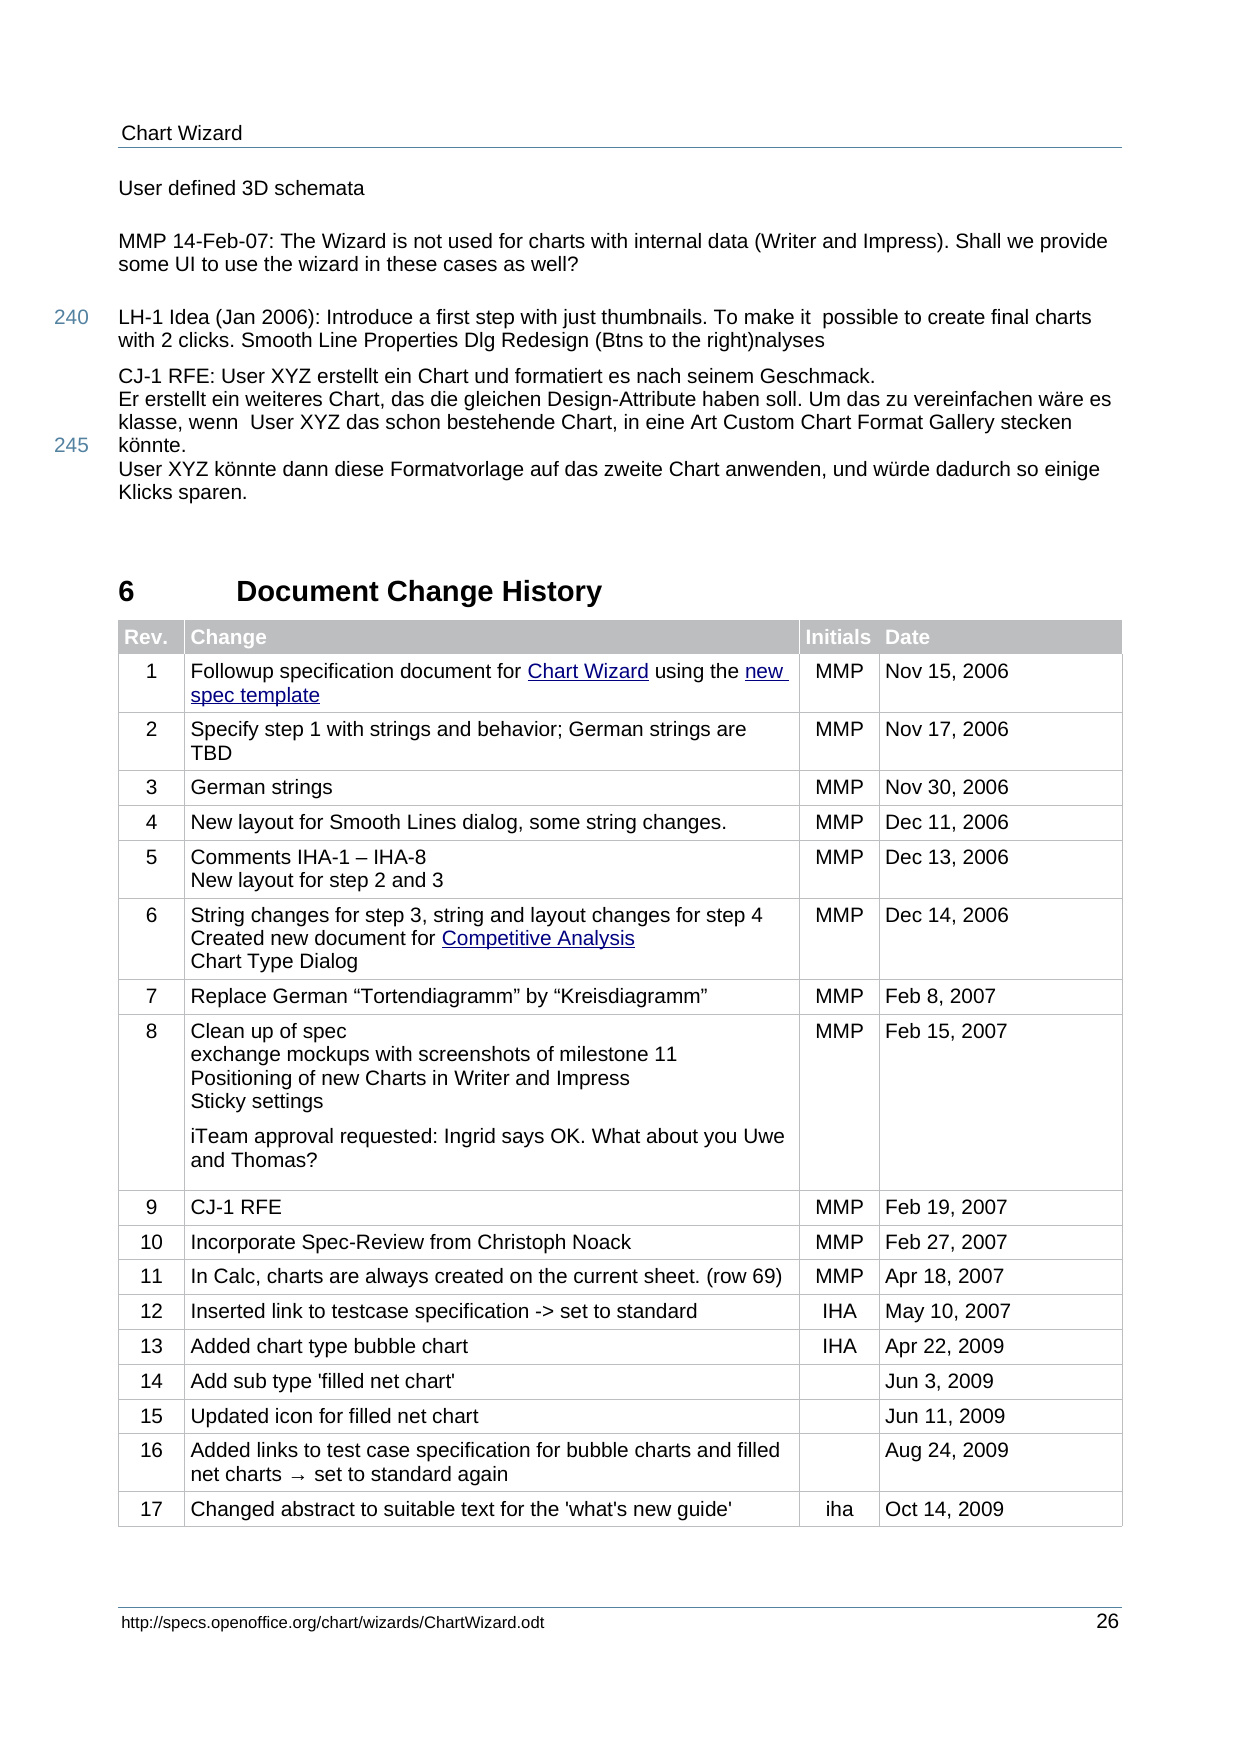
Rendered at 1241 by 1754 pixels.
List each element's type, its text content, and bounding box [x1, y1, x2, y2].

table_cell 9 [119, 1191, 184, 1224]
table_cell Nov 15, 2006 [880, 654, 1122, 712]
table_cell May 10, 2007 [880, 1295, 1122, 1329]
table_cell Apr 22, 2009 [880, 1330, 1122, 1364]
table_cell 1 [119, 654, 184, 712]
table_cell 13 [119, 1330, 184, 1364]
text CJ-1 RFE: User XYZ erstellt ein Chart und formatiert es nach seinem Geschmack. Er erstellt ein weiteres Chart, das die gleichen Design-Attribute haben soll. Um das zu vereinfachen wäre es klasse, wenn User XYZ das schon bestehende Chart, in eine Art Custom Chart Format Gallery stecken könnte. User XYZ könnte dann diese Formatvorlage auf das zweite Chart anwenden, und würde dadurch so einige Klicks sparen. [118, 364, 1122, 503]
table_cell 16 [119, 1434, 184, 1491]
table_cell iha [800, 1492, 879, 1526]
table_cell Followup specification document for Chart Wizard using the new spec template [185, 654, 799, 712]
table_cell 3 [119, 771, 184, 805]
table_cell Nov 17, 2006 [880, 713, 1122, 770]
table_cell 2 [119, 713, 184, 770]
table_cell [800, 1365, 879, 1398]
table_cell CJ-1 RFE [185, 1191, 799, 1224]
text MMP 14-Feb-07: The Wizard is not used for charts with internal data (Writer and Impress). Shall we provide some UI to use the wizard in these cases as well? [118, 229, 1122, 299]
subtitle Document Change History [118, 575, 1122, 608]
table_cell [800, 1400, 879, 1433]
table_header Date [879, 620, 1122, 654]
table_cell Feb 15, 2007 [880, 1015, 1122, 1190]
table_cell Dec 13, 2006 [880, 841, 1122, 898]
table_cell MMP [800, 841, 879, 898]
table_cell Updated icon for filled net chart [185, 1400, 799, 1433]
table_cell New layout for Smooth Lines dialog, some string changes. [185, 806, 799, 840]
table_cell MMP [800, 806, 879, 840]
table_cell 10 [119, 1226, 184, 1259]
table_cell IHA [800, 1330, 879, 1364]
table_cell MMP [800, 1015, 879, 1190]
table_cell IHA [800, 1295, 879, 1329]
table_cell 5 [119, 841, 184, 898]
table_cell Incorporate Spec-Review from Christoph Noack [185, 1226, 799, 1259]
table_cell 6 [119, 899, 184, 979]
table_header Change [185, 620, 799, 654]
table_cell MMP [800, 1191, 879, 1224]
text LH-1 Idea (Jan 2006): Introduce a first step with just thumbnails. To make it possible to create final charts with 2 clicks. Smooth Line Properties Dlg Redesign (Btns to the right)nalyses [118, 305, 1122, 352]
table_cell Clean up of spec exchange mockups with screenshots of milestone 11 Positioning of new Charts in Writer and Impress Sticky settings iTeam approval requested: Ingrid says OK. What about you Uwe and Thomas? [185, 1015, 799, 1190]
table_cell [800, 1434, 879, 1491]
table_cell 7 [119, 980, 184, 1014]
table_cell Inserted link to testcase specification -> set to standard [185, 1295, 799, 1329]
table_cell Add sub type 'filled net chart' [185, 1365, 799, 1398]
table_cell German strings [185, 771, 799, 805]
table_cell 14 [119, 1365, 184, 1398]
table_cell Nov 30, 2006 [880, 771, 1122, 805]
table_cell MMP [800, 771, 879, 805]
table_cell Replace German “Tortendiagramm” by “Kreisdiagramm” [185, 980, 799, 1014]
table_cell Dec 11, 2006 [880, 806, 1122, 840]
table_cell Aug 24, 2009 [880, 1434, 1122, 1491]
table_cell Dec 14, 2006 [880, 899, 1122, 979]
table_cell Feb 19, 2007 [880, 1191, 1122, 1224]
table_cell MMP [800, 713, 879, 770]
table_cell Oct 14, 2009 [880, 1492, 1122, 1526]
table_header Rev. [118, 620, 184, 654]
table_cell MMP [800, 1260, 879, 1294]
table_cell 4 [119, 806, 184, 840]
table_cell Added links to test case specification for bubble charts and filled net charts → set to standard again [185, 1434, 799, 1491]
table_cell 17 [119, 1492, 184, 1526]
table_cell Feb 27, 2007 [880, 1226, 1122, 1259]
table_cell Specify step 1 with strings and behavior; German strings are TBD [185, 713, 799, 770]
table_header Initials [800, 620, 879, 654]
table_cell Apr 18, 2007 [880, 1260, 1122, 1294]
table_cell Jun 11, 2009 [880, 1400, 1122, 1433]
table_cell 15 [119, 1400, 184, 1433]
table_cell 12 [119, 1295, 184, 1329]
table_cell 11 [119, 1260, 184, 1294]
table_cell Feb 8, 2007 [880, 980, 1122, 1014]
table_cell Comments IHA-1 – IHA-8 New layout for step 2 and 3 [185, 841, 799, 898]
text User defined 3D schemata [118, 177, 1122, 200]
table_cell String changes for step 3, string and layout changes for step 4 Created new document for Competitive Analysis Chart Type Dialog [185, 899, 799, 979]
table_cell MMP [800, 654, 879, 712]
table_cell Changed abstract to suitable text for the 'what's new guide' [185, 1492, 799, 1526]
table_cell MMP [800, 1226, 879, 1259]
table_cell Added chart type bubble chart [185, 1330, 799, 1364]
table_cell MMP [800, 980, 879, 1014]
table_cell In Calc, charts are always created on the current sheet. (row 69) [185, 1260, 799, 1294]
table_cell 8 [119, 1015, 184, 1190]
table_cell Jun 3, 2009 [880, 1365, 1122, 1398]
table_cell MMP [800, 899, 879, 979]
